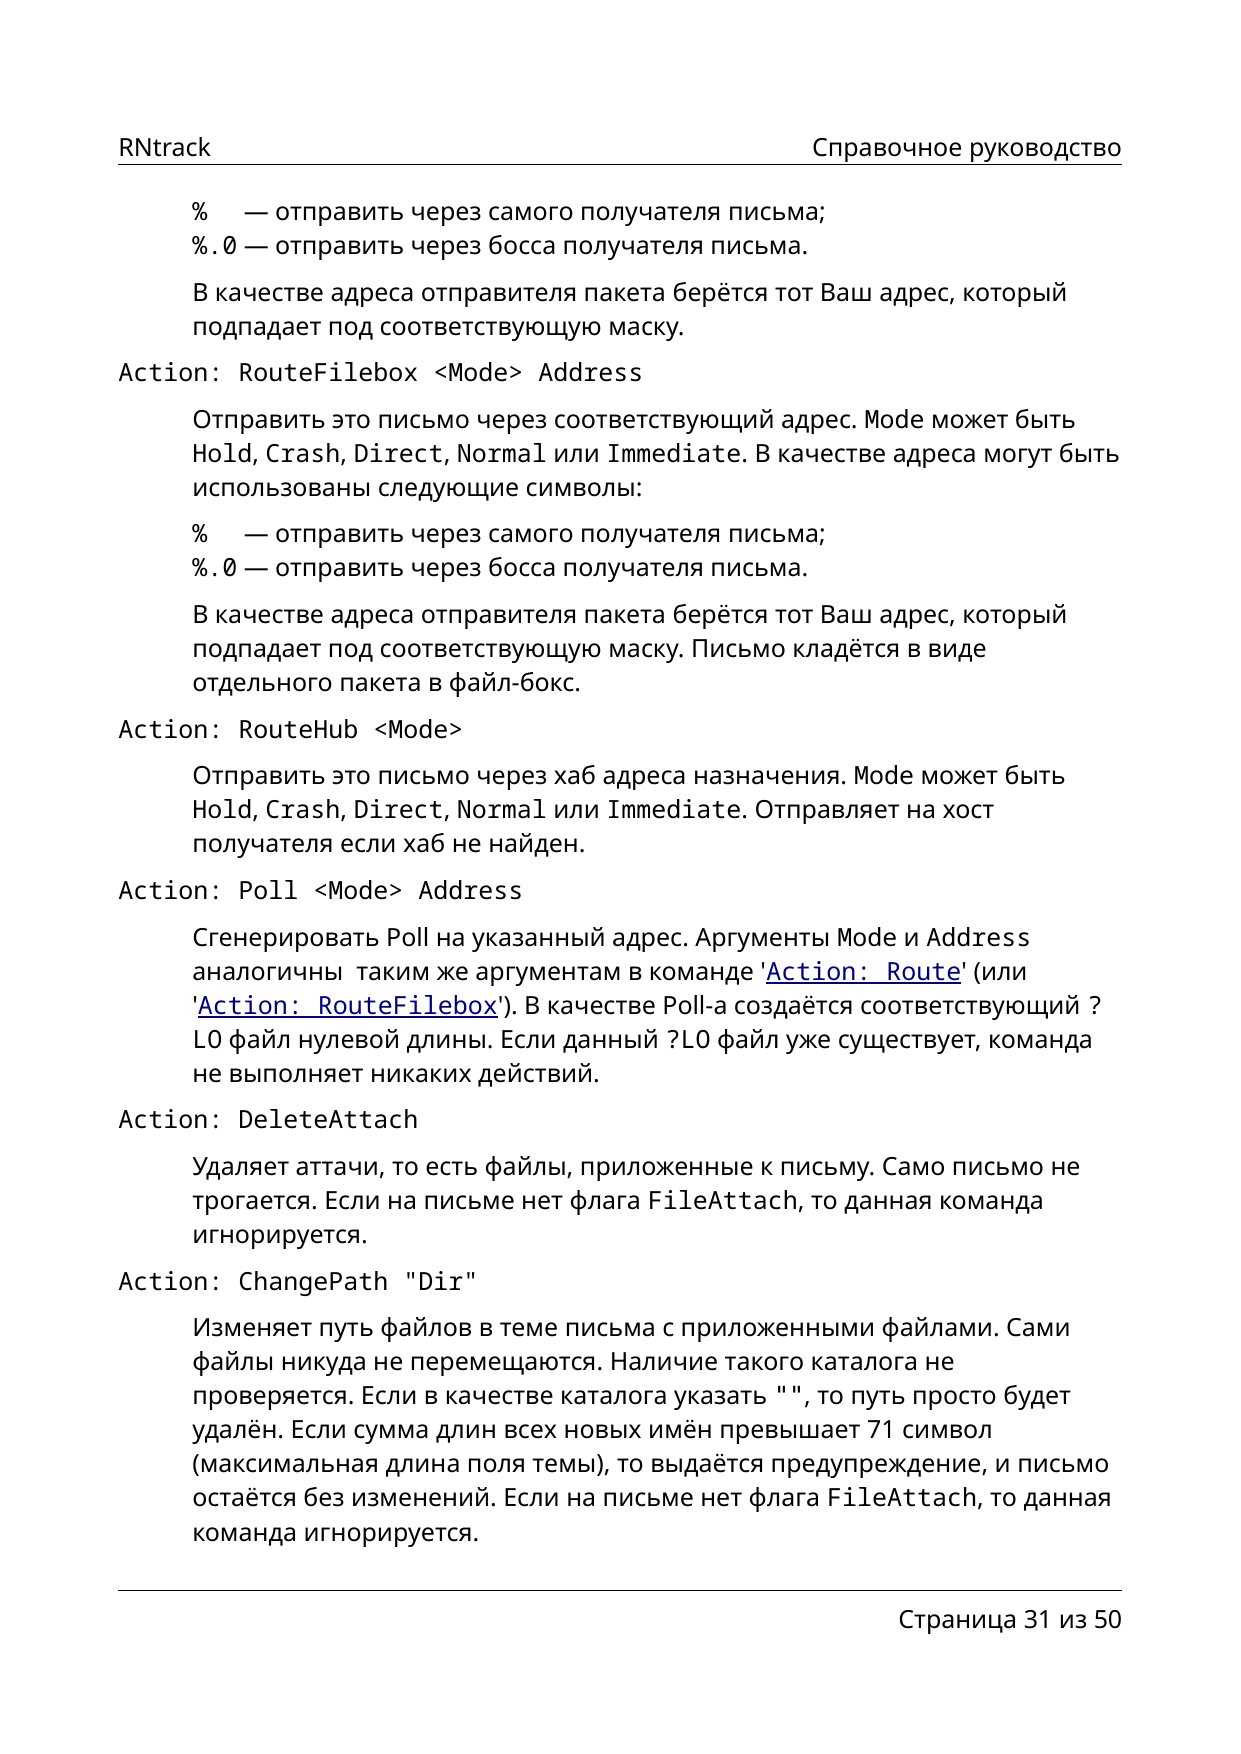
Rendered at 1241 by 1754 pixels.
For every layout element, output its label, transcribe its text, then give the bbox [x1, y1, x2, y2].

text Action: RouteHub <Mode> [118, 711, 1122, 745]
text Action: DeleteAttach [118, 1102, 1122, 1136]
text Отправить это письмо через хаб адреса назначения. Mode может быть Hold, Crash, Direct, Normal или Immediate. Отправляет на хост получателя если хаб не найден. [192, 758, 1122, 860]
text Сгенерировать Poll на указанный адрес. Аргументы Mode и Address аналогичны таким же аргументам в команде 'Action: Route' (или 'Action: RouteFilebox'). В качестве Poll-а создаётся соответствующий ?LO файл нулевой длины. Если данный ?LO файл уже существует, команда не выполняет никаких действий. [192, 919, 1122, 1089]
text Action: Poll <Mode> Address [118, 873, 1122, 907]
text Action: ChangePath "Dir" [118, 1263, 1122, 1297]
text В качестве адреса отправителя пакета берётся тот Ваш адрес, который подпадает под соответствующую маску. [192, 274, 1122, 342]
text Отправить это письмо через соответствующий адрес. Mode может быть Hold, Crash, Direct, Normal или Immediate. В качестве адреса могут быть использованы следующие символы: [192, 401, 1122, 503]
text Action: RouteFilebox <Mode> Address [118, 355, 1122, 389]
text Удаляет аттачи, то есть файлы, приложенные к письму. Само письмо не трогается. Если на письме нет флага FileAttach, то данная команда игнорируется. [192, 1148, 1122, 1251]
text % — отправить через самого получателя письма; %.0 — отправить через босса получателя письма. [192, 516, 1122, 584]
text % — отправить через самого получателя письма; %.0 — отправить через босса получателя письма. [192, 193, 1122, 262]
text Изменяет путь файлов в теме письма с приложенными файлами. Сами файлы никуда не перемещаются. Наличие такого каталога не проверяется. Если в качестве каталога указать "", то путь просто будет удалён. Если сумма длин всех новых имён превышает 71 символ (максимальная длина поля темы), то выдаётся предупреждение, и письмо остаётся без изменений. Если на письме нет флага FileAttach, то данная команда игнорируется. [192, 1310, 1122, 1548]
text В качестве адреса отправителя пакета берётся тот Ваш адрес, который подпадает под соответствующую маску. Письмо кладётся в виде отдельного пакета в файл-бокс. [192, 597, 1122, 699]
